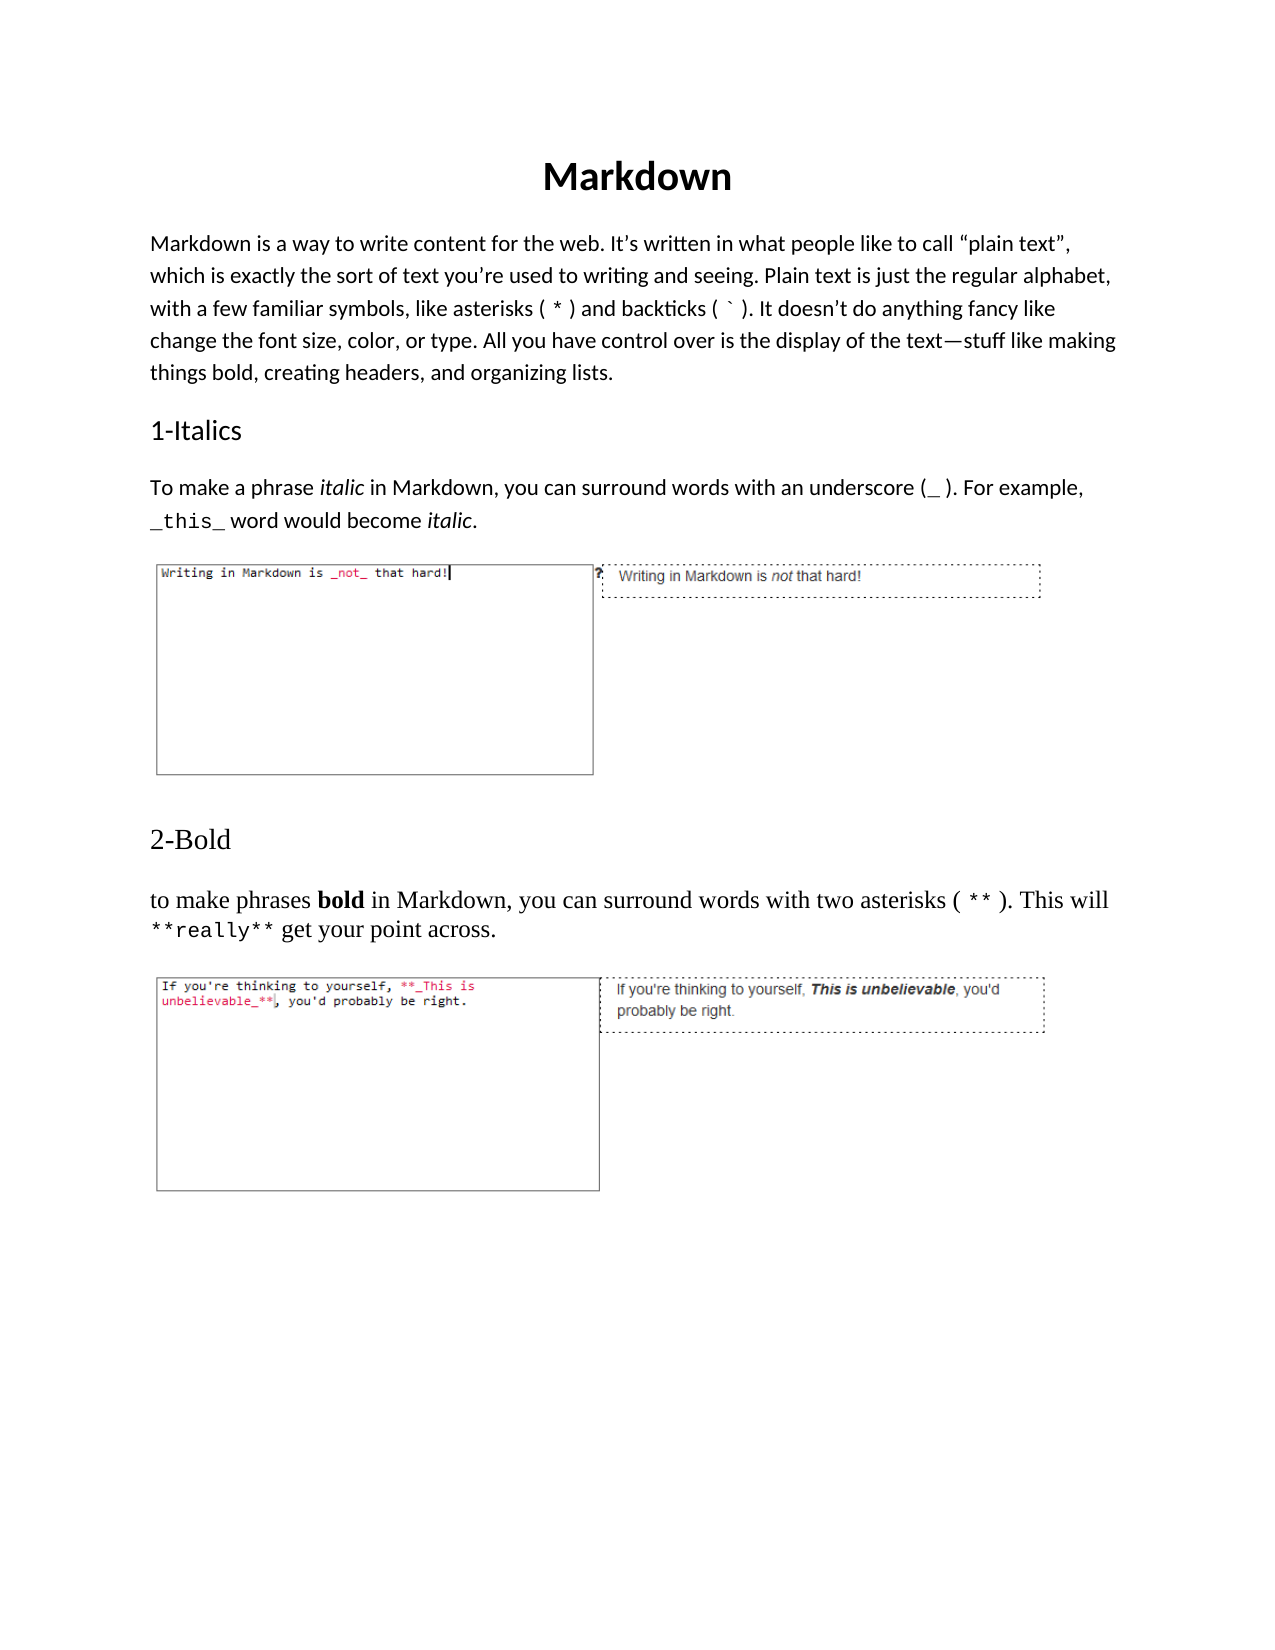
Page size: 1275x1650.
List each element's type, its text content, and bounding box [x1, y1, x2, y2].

picture [150, 973, 1050, 1201]
picture [150, 559, 1050, 789]
text to make phrases bold in Markdown, you can surround words with two asterisks ( ** ). This will **really** get your point across. [150, 885, 1125, 944]
text To make a phrase italic in Markdown, you can surround words with an underscore (_ ). For example, _this_ word would become italic. [150, 473, 1125, 534]
text Markdown is a way to write content for the web. It’s written in what people like to call “plain text”, which is exactly the sort of text you’re used to writing and seeing. Plain text is just the regular alphabet, with a few familiar symbols, like asterisks ( * ) and backticks ( ` ). It doesn’t do anything fancy like change the font size, color, or type. All you have control over is the display of the text—stuff like making things bold, creating headers, and organizing lists. [150, 229, 1125, 387]
text Markdown [150, 150, 1125, 201]
text 2-Bold [150, 822, 1125, 856]
text 1-Italics [150, 412, 1125, 447]
